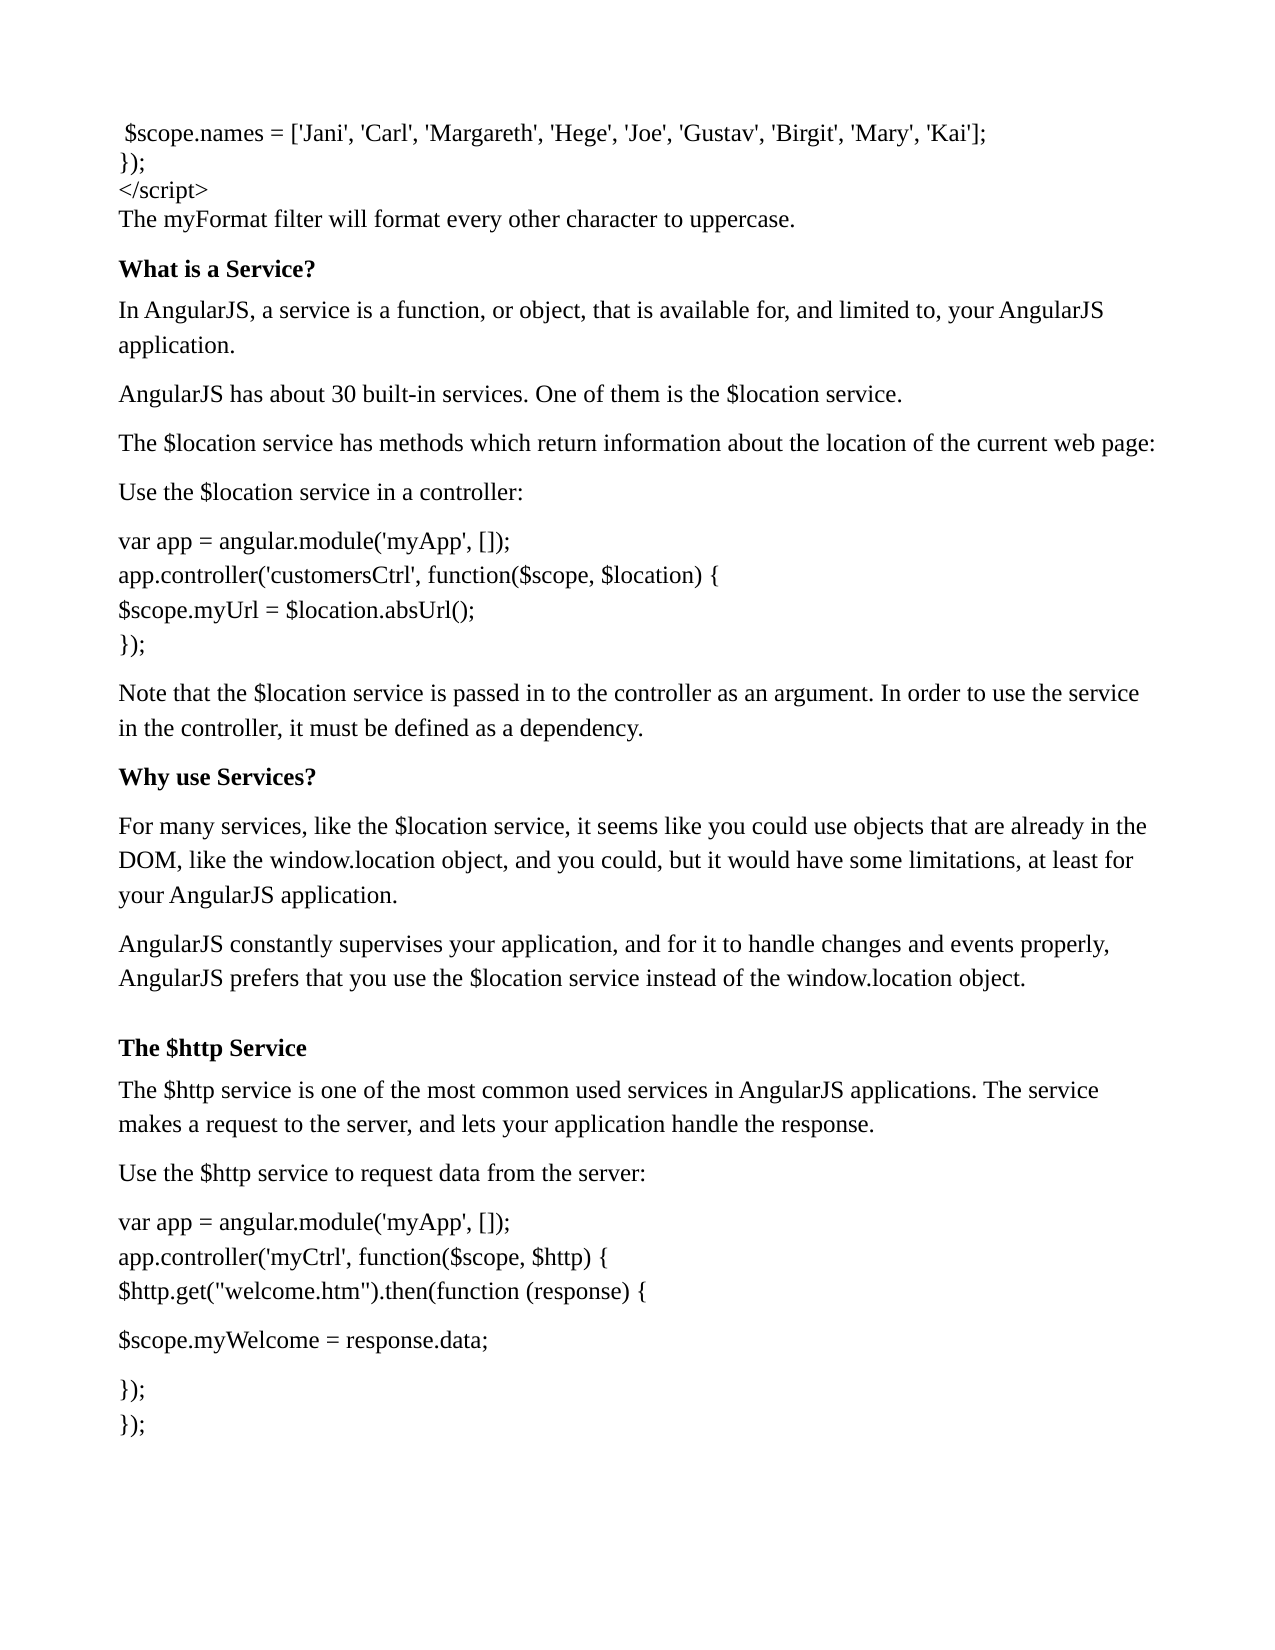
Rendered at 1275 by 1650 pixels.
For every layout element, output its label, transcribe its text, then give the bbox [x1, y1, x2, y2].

text Note that the $location service is passed in to the controller as an argument. In order to use the service in the controller, it must be defined as a dependency. [118, 678, 1157, 742]
text $scope.names = ['Jani', 'Carl', 'Margareth', 'Hege', 'Joe', 'Gustav', 'Birgit', 'Mary', 'Kai']; }); [118, 118, 1157, 176]
subtitle The $http Service [118, 1033, 1157, 1062]
text Use the $location service in a controller: [118, 477, 1157, 506]
text AngularJS constantly supervises your application, and for it to handle changes and events properly, AngularJS prefers that you use the $location service instead of the window.location object. [118, 929, 1157, 992]
text In AngularJS, a service is a function, or object, that is available for, and limited to, your AngularJS application. [118, 295, 1157, 358]
text AngularJS has about 30 built-in services. One of them is the $location service. [118, 379, 1157, 407]
text var app = angular.module('myApp', []); app.controller('customersCtrl', function($scope, $location) { $scope.myUrl = $location.absUrl(); }); [118, 526, 1157, 658]
text Use the $http service to request data from the server: [118, 1158, 1157, 1187]
text The $location service has methods which return information about the location of the current web page: [118, 428, 1157, 457]
text The myFormat filter will format every other character to uppercase. [118, 204, 1157, 233]
text For many services, like the $location service, it seems like you could use objects that are already in the DOM, like the window.location object, and you could, but it would have some limitations, at least for your AngularJS application. [118, 811, 1157, 909]
text var app = angular.module('myApp', []); app.controller('myCtrl', function($scope, $http) { $http.get("welcome.htm").then(function (response) { [118, 1207, 1157, 1305]
text }); }); [118, 1374, 1157, 1438]
text The $http service is one of the most common used services in AngularJS applications. The service makes a request to the server, and lets your application handle the response. [118, 1075, 1157, 1138]
text </script> [118, 176, 1157, 204]
text $scope.myWelcome = response.data; [118, 1325, 1157, 1354]
text Why use Services? [118, 762, 1157, 791]
subtitle What is a Service? [118, 254, 1157, 283]
